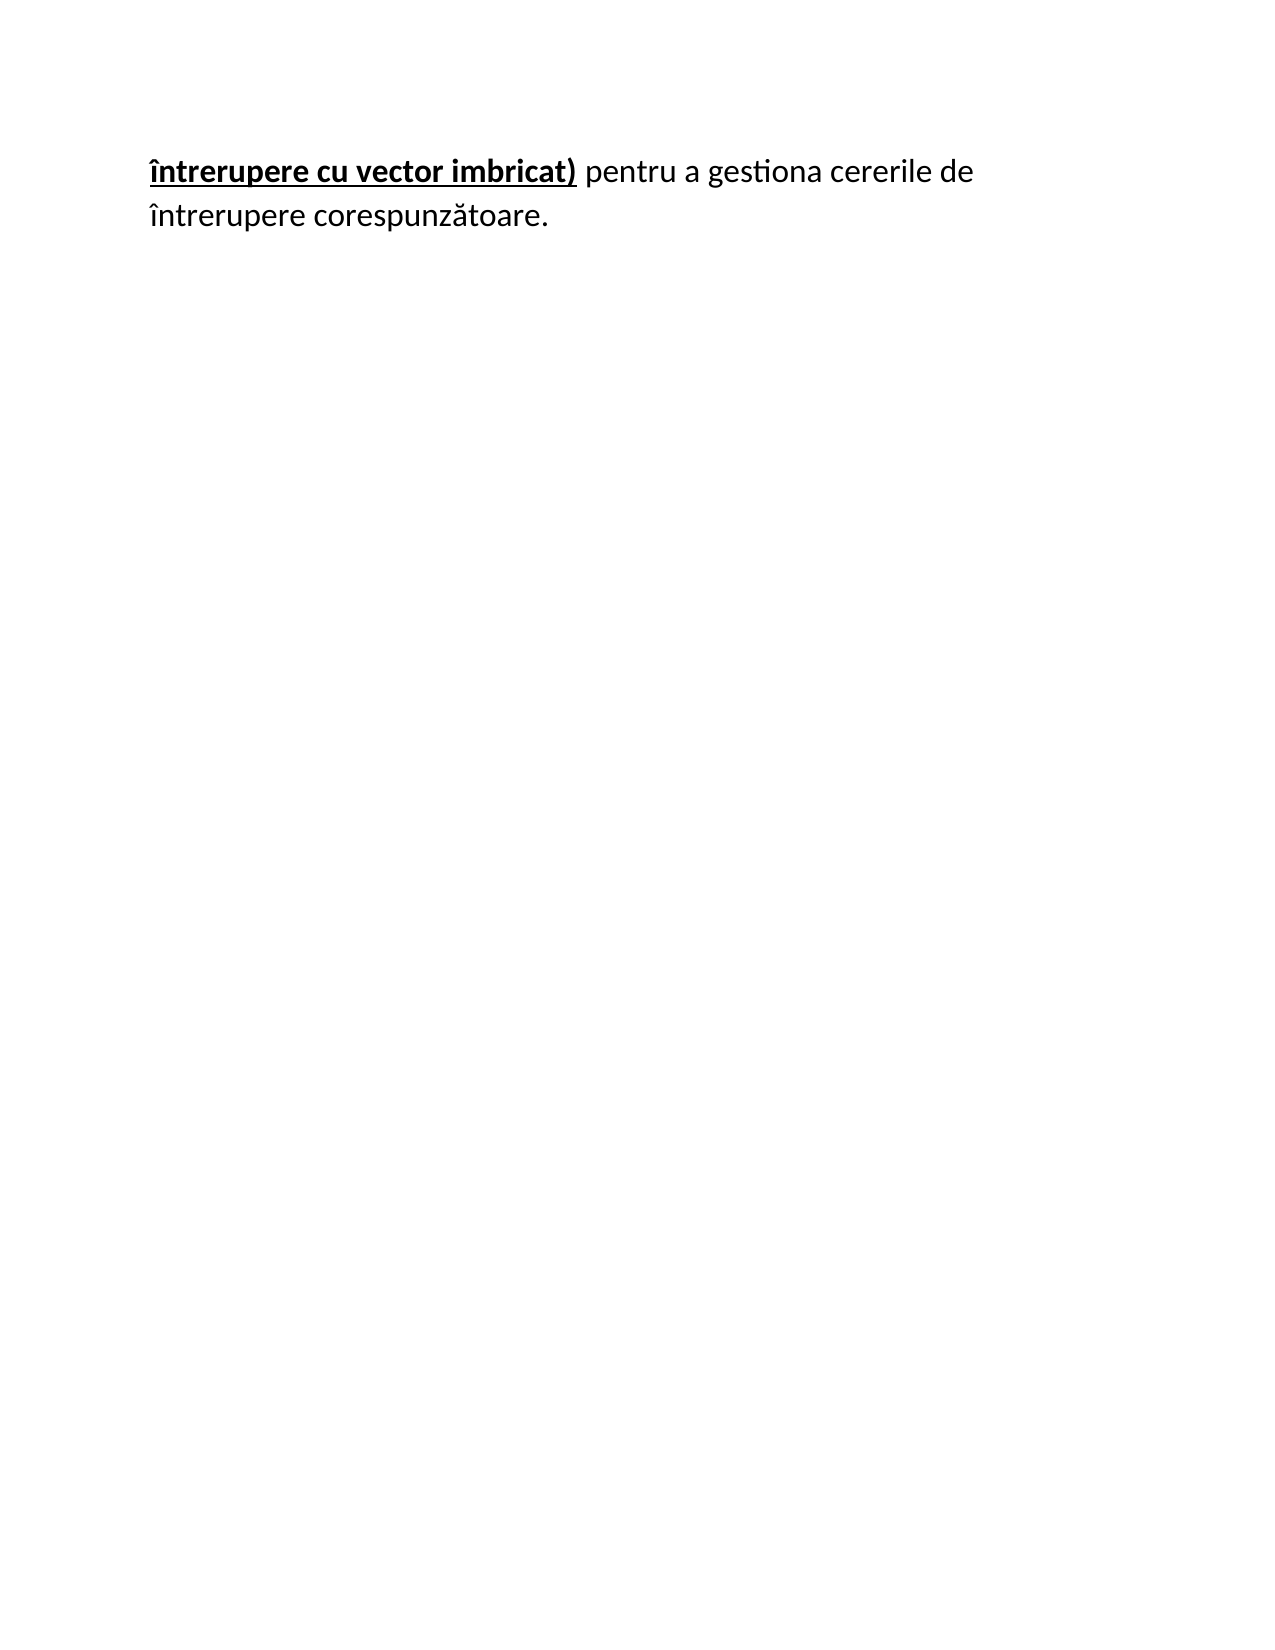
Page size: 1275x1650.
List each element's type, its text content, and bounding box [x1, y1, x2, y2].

text întrerupere cu vector imbricat) pentru a gestiona cererile de întrerupere corespunzătoare. [150, 150, 1125, 234]
